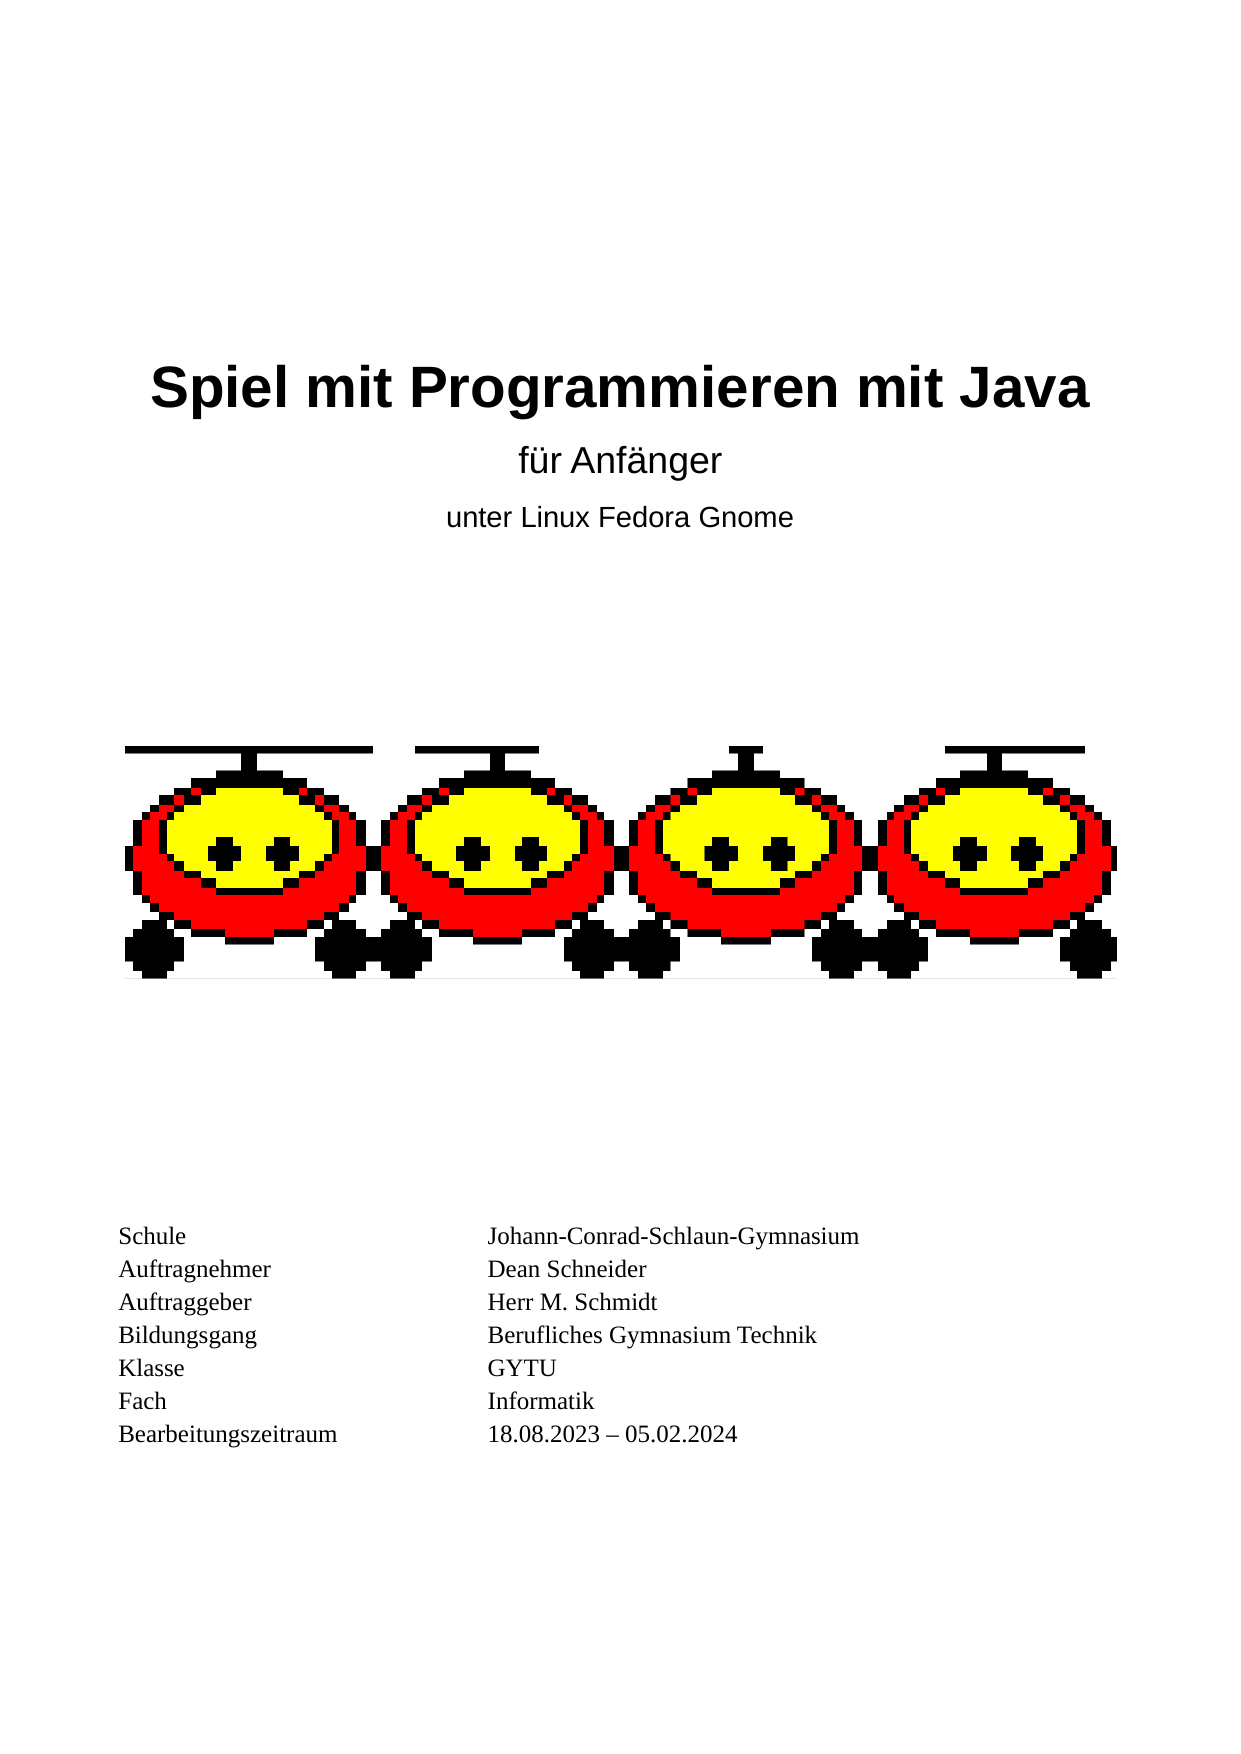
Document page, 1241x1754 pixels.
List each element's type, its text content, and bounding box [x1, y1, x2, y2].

title Spiel mit Programmieren mit Java [118, 352, 1122, 419]
picture [118, 736, 1123, 979]
text Schule Johann-Conrad-Schlaun-Gymnasium Auftragnehmer Dean Schneider Auftraggeber Herr M. Schmidt Bildungsgang Berufliches Gymnasium Technik Klasse GYTU Fach Informatik Bearbeitungszeitraum 18.08.2023 – 05.02.2024 [118, 1221, 1122, 1448]
subtitle unter Linux Fedora Gnome [118, 500, 1122, 533]
subtitle für Anfänger [118, 438, 1122, 481]
